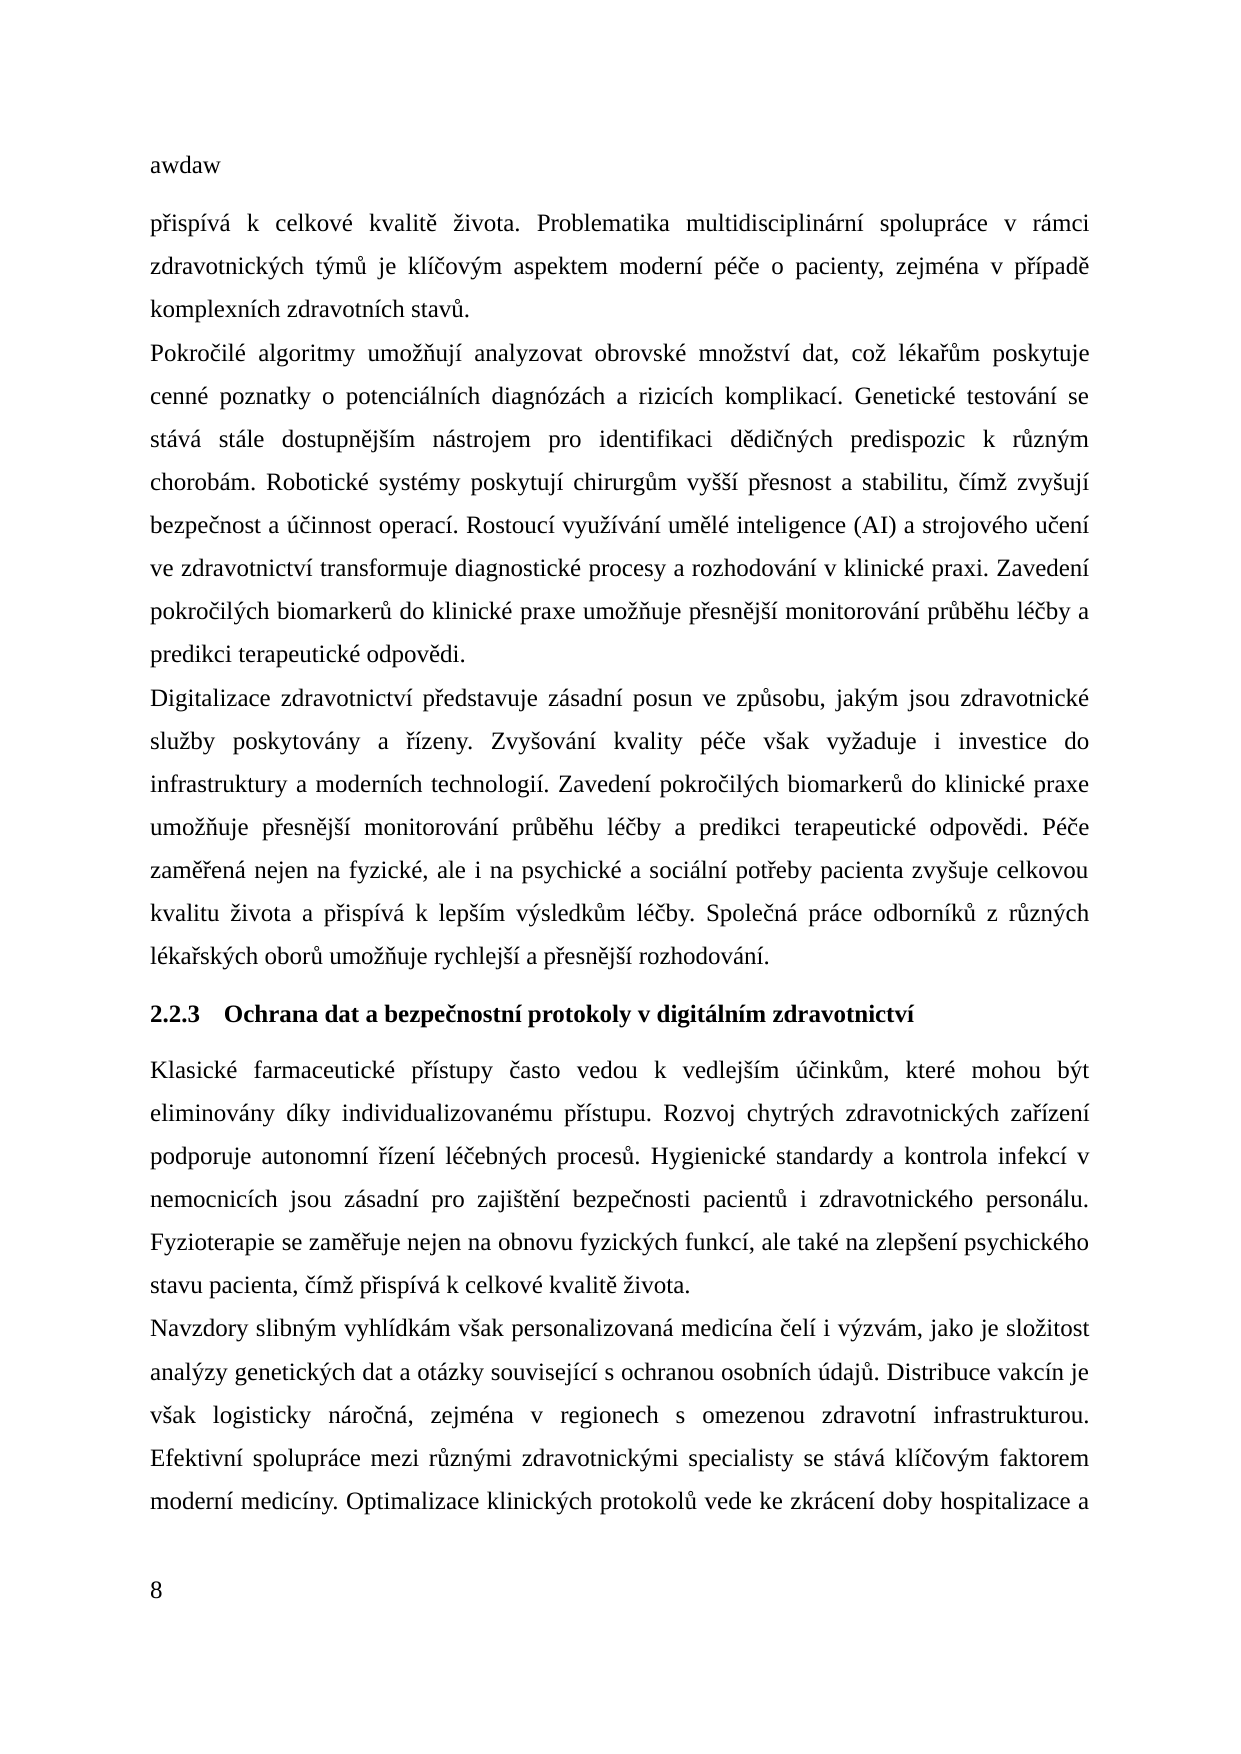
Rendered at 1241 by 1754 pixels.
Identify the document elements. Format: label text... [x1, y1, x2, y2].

text Pokročilé algoritmy umožňují analyzovat obrovské množství dat, což lékařům poskytuje cenné poznatky o potenciálních diagnózách a rizicích komplikací. Genetické testování se stává stále dostupnějším nástrojem pro identifikaci dědičných predispozic k různým chorobám. Robotické systémy poskytují chirurgům vyšší přesnost a stabilitu, čímž zvyšují bezpečnost a účinnost operací. Rostoucí využívání umělé inteligence (AI) a strojového učení ve zdravotnictví transformuje diagnostické procesy a rozhodování v klinické praxi. Zavedení pokročilých biomarkerů do klinické praxe umožňuje přesnější monitorování průběhu léčby a predikci terapeutické odpovědi. [150, 338, 1090, 668]
text přispívá k celkové kvalitě života. Problematika multidisciplinární spolupráce v rámci zdravotnických týmů je klíčovým aspektem moderní péče o pacienty, zejména v případě komplexních zdravotních stavů. [150, 208, 1090, 323]
text Digitalizace zdravotnictví představuje zásadní posun ve způsobu, jakým jsou zdravotnické služby poskytovány a řízeny. Zvyšování kvality péče však vyžaduje i investice do infrastruktury a moderních technologií. Zavedení pokročilých biomarkerů do klinické praxe umožňuje přesnější monitorování průběhu léčby a predikci terapeutické odpovědi. Péče zaměřená nejen na fyzické, ale i na psychické a sociální potřeby pacienta zvyšuje celkovou kvalitu života a přispívá k lepším výsledkům léčby. Společná práce odborníků z různých lékařských oborů umožňuje rychlejší a přesnější rozhodování. [150, 683, 1090, 970]
text Klasické farmaceutické přístupy často vedou k vedlejším účinkům, které mohou být eliminovány díky individualizovanému přístupu. Rozvoj chytrých zdravotnických zařízení podporuje autonomní řízení léčebných procesů. Hygienické standardy a kontrola infekcí v nemocnicích jsou zásadní pro zajištění bezpečnosti pacientů i zdravotnického personálu. Fyzioterapie se zaměřuje nejen na obnovu fyzických funkcí, ale také na zlepšení psychického stavu pacienta, čímž přispívá k celkové kvalitě života. [150, 1055, 1090, 1299]
text Navzdory slibným vyhlídkám však personalizovaná medicína čelí i výzvám, jako je složitost analýzy genetických dat a otázky související s ochranou osobních údajů. Distribuce vakcín je však logisticky náročná, zejména v regionech s omezenou zdravotní infrastrukturou. Efektivní spolupráce mezi různými zdravotnickými specialisty se stává klíčovým faktorem moderní medicíny. Optimalizace klinických protokolů vede ke zkrácení doby hospitalizace a [150, 1313, 1090, 1515]
subtitle Ochrana dat a bezpečnostní protokoly v digitálním zdravotnictví [150, 999, 1090, 1028]
